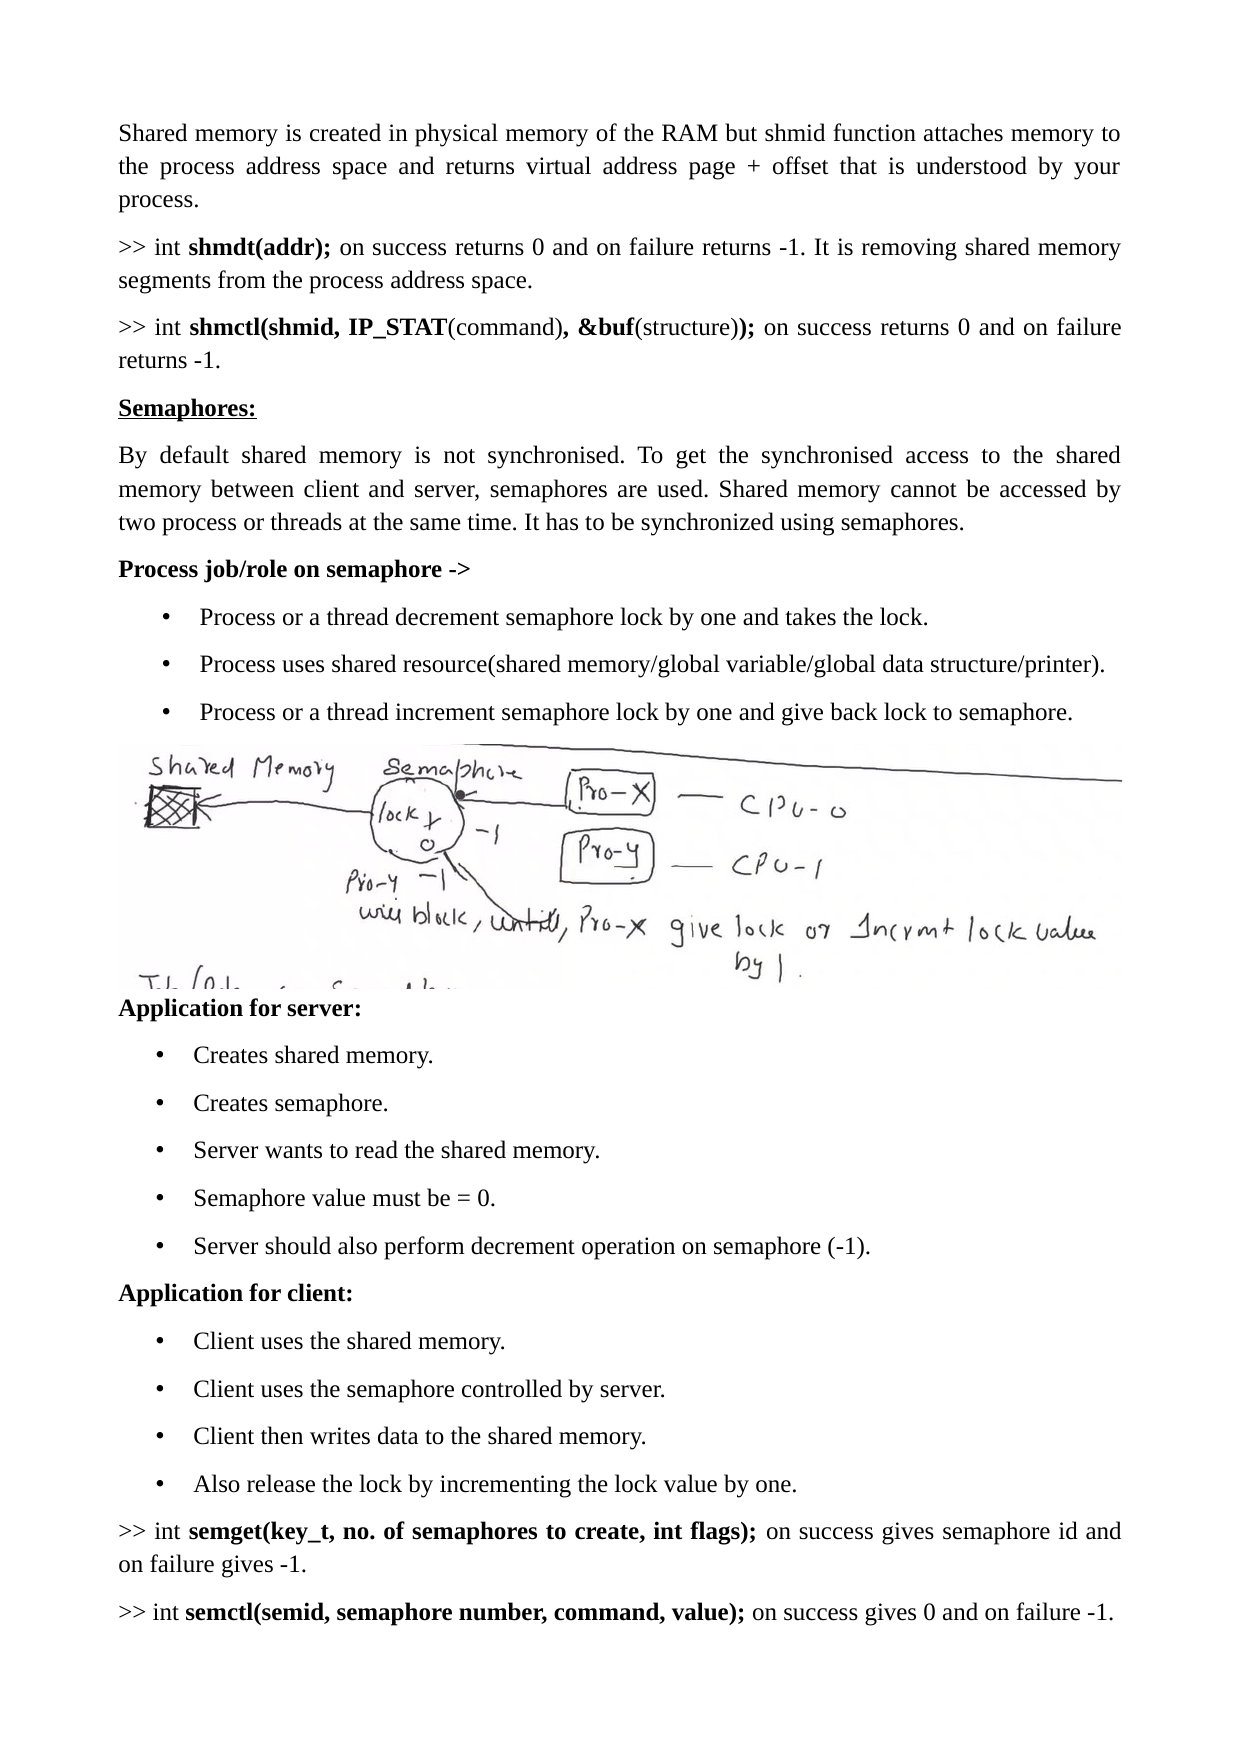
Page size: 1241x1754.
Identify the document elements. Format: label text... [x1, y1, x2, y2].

list Process uses shared resource(shared memory/global variable/global data structure/printer). [162, 649, 1122, 678]
list Also release the lock by incrementing the lock value by one. [156, 1469, 1122, 1498]
list Process or a thread decrement semaphore lock by one and takes the lock. [162, 602, 1122, 631]
list Server wants to read the shared memory. [156, 1136, 1122, 1164]
list Client uses the semaphore controlled by server. [156, 1374, 1122, 1402]
picture [118, 744, 1123, 989]
text >> int shmctl(shmid, IP_STAT(command), &buf(structure)); on success returns 0 and on failure returns -1. [118, 312, 1122, 374]
list Process or a thread increment semaphore lock by one and give back lock to semaphore. [162, 697, 1122, 726]
text >> int semget(key_t, no. of semaphores to create, int flags); on success gives semaphore id and on failure gives -1. [118, 1516, 1122, 1578]
list Semaphore value must be = 0. [156, 1183, 1122, 1212]
text Process job/role on semaphore -> [118, 554, 1122, 583]
list Client then writes data to the shared memory. [156, 1421, 1122, 1450]
text Application for server: [118, 989, 1122, 1022]
text Semaphores: [118, 393, 1122, 422]
list Creates semaphore. [156, 1088, 1122, 1117]
text Shared memory is created in physical memory of the RAM but shmid function attaches memory to the process address space and returns virtual address page + offset that is understood by your process. [118, 118, 1122, 213]
list Creates shared memory. [156, 1040, 1122, 1069]
text Application for client: [118, 1278, 1122, 1307]
list Server should also perform decrement operation on semaphore (-1). [156, 1231, 1122, 1259]
list Client uses the shared memory. [156, 1326, 1122, 1355]
text >> int shmdt(addr); on success returns 0 and on failure returns -1. It is removing shared memory segments from the process address space. [118, 232, 1122, 293]
text >> int semctl(semid, semaphore number, command, value); on success gives 0 and on failure -1. [118, 1597, 1122, 1626]
text By default shared memory is not synchronised. To get the synchronised access to the shared memory between client and server, semaphores are used. Shared memory cannot be accessed by two process or threads at the same time. It has to be synchronized using semaphores. [118, 441, 1122, 535]
